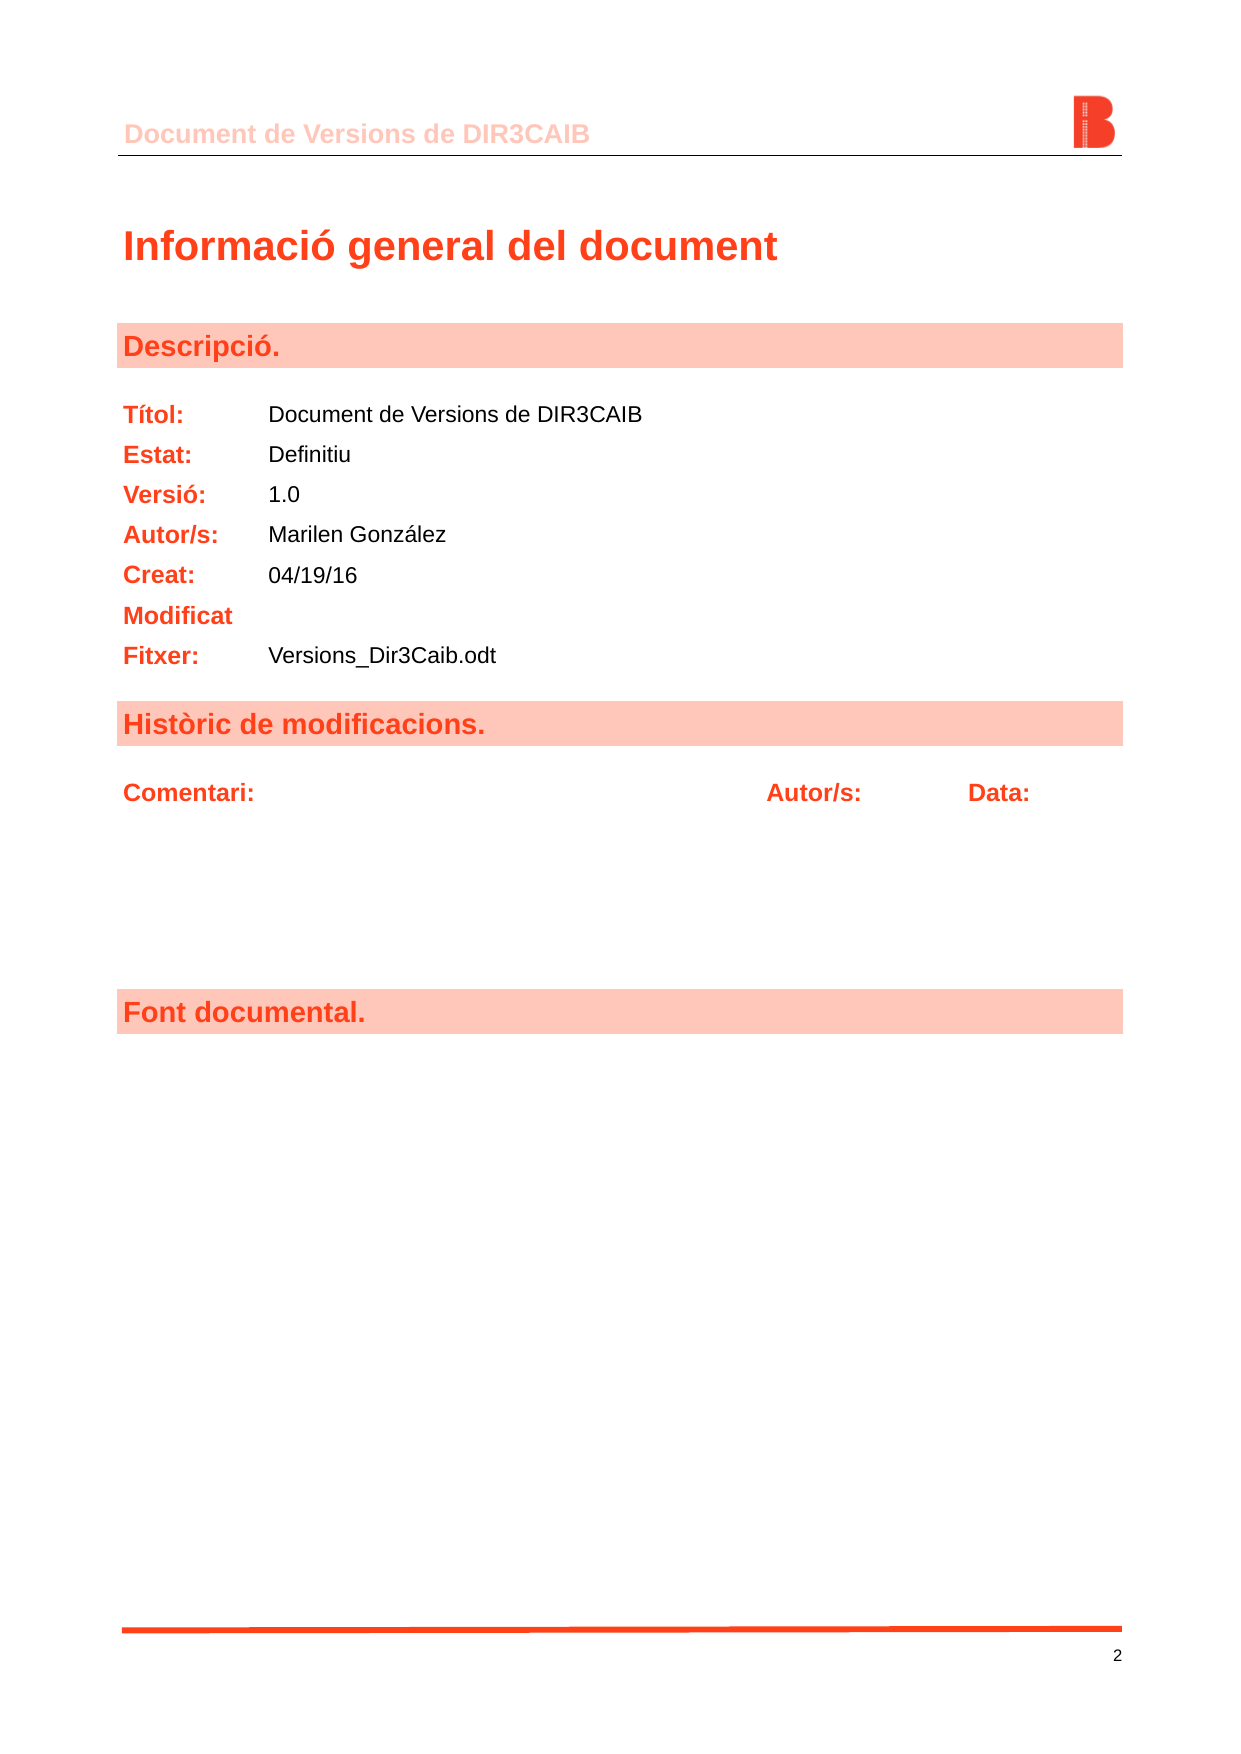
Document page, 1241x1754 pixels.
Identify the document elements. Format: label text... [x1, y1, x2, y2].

table_cell [962, 888, 1123, 926]
table_cell [117, 368, 1123, 394]
table_cell Modificat [117, 595, 262, 635]
table_cell [117, 850, 760, 888]
table_cell Autor/s: [117, 515, 262, 555]
table_cell 19/04/16 [262, 555, 1123, 595]
table_cell [117, 1060, 1123, 1098]
table_cell [117, 675, 1123, 701]
table_cell [117, 926, 760, 963]
table_cell [117, 888, 760, 926]
table_cell Títol: [117, 394, 262, 434]
table_cell Versions_Dir3Caib.odt [262, 635, 1123, 675]
table_cell [760, 926, 962, 963]
table_cell Marilen González [262, 515, 1123, 555]
table_cell [117, 746, 1123, 772]
table_cell [117, 964, 1123, 989]
table_cell Font documental. [117, 989, 1123, 1034]
table_cell [760, 888, 962, 926]
picture [1072, 94, 1117, 150]
table_cell Estat: [117, 434, 262, 474]
table_cell Creat: [117, 555, 262, 595]
table_cell Descripció. [117, 323, 1123, 368]
table_cell [117, 812, 760, 850]
table_cell Fitxer: [117, 635, 262, 675]
table_cell [962, 850, 1123, 888]
table_cell Versió: [117, 474, 262, 514]
table_cell 1.0 [262, 474, 1123, 514]
table_cell [117, 1034, 1123, 1060]
table_cell [962, 926, 1123, 963]
table_cell Comentari: [117, 772, 760, 812]
table_cell Històric de modificacions. [117, 701, 1123, 746]
table_cell [760, 812, 962, 850]
table_cell [262, 595, 1123, 635]
table_cell Document de Versions de DIR3CAIB [262, 394, 1123, 434]
table_cell Autor/s: [760, 772, 962, 812]
table_cell Definitiu [262, 434, 1123, 474]
table_cell [117, 1098, 1123, 1138]
table_cell Data: [962, 772, 1123, 812]
table_cell [962, 812, 1123, 850]
table_cell [117, 1138, 1123, 1176]
table_header Informació general del document [117, 216, 1123, 323]
table_cell [760, 850, 962, 888]
